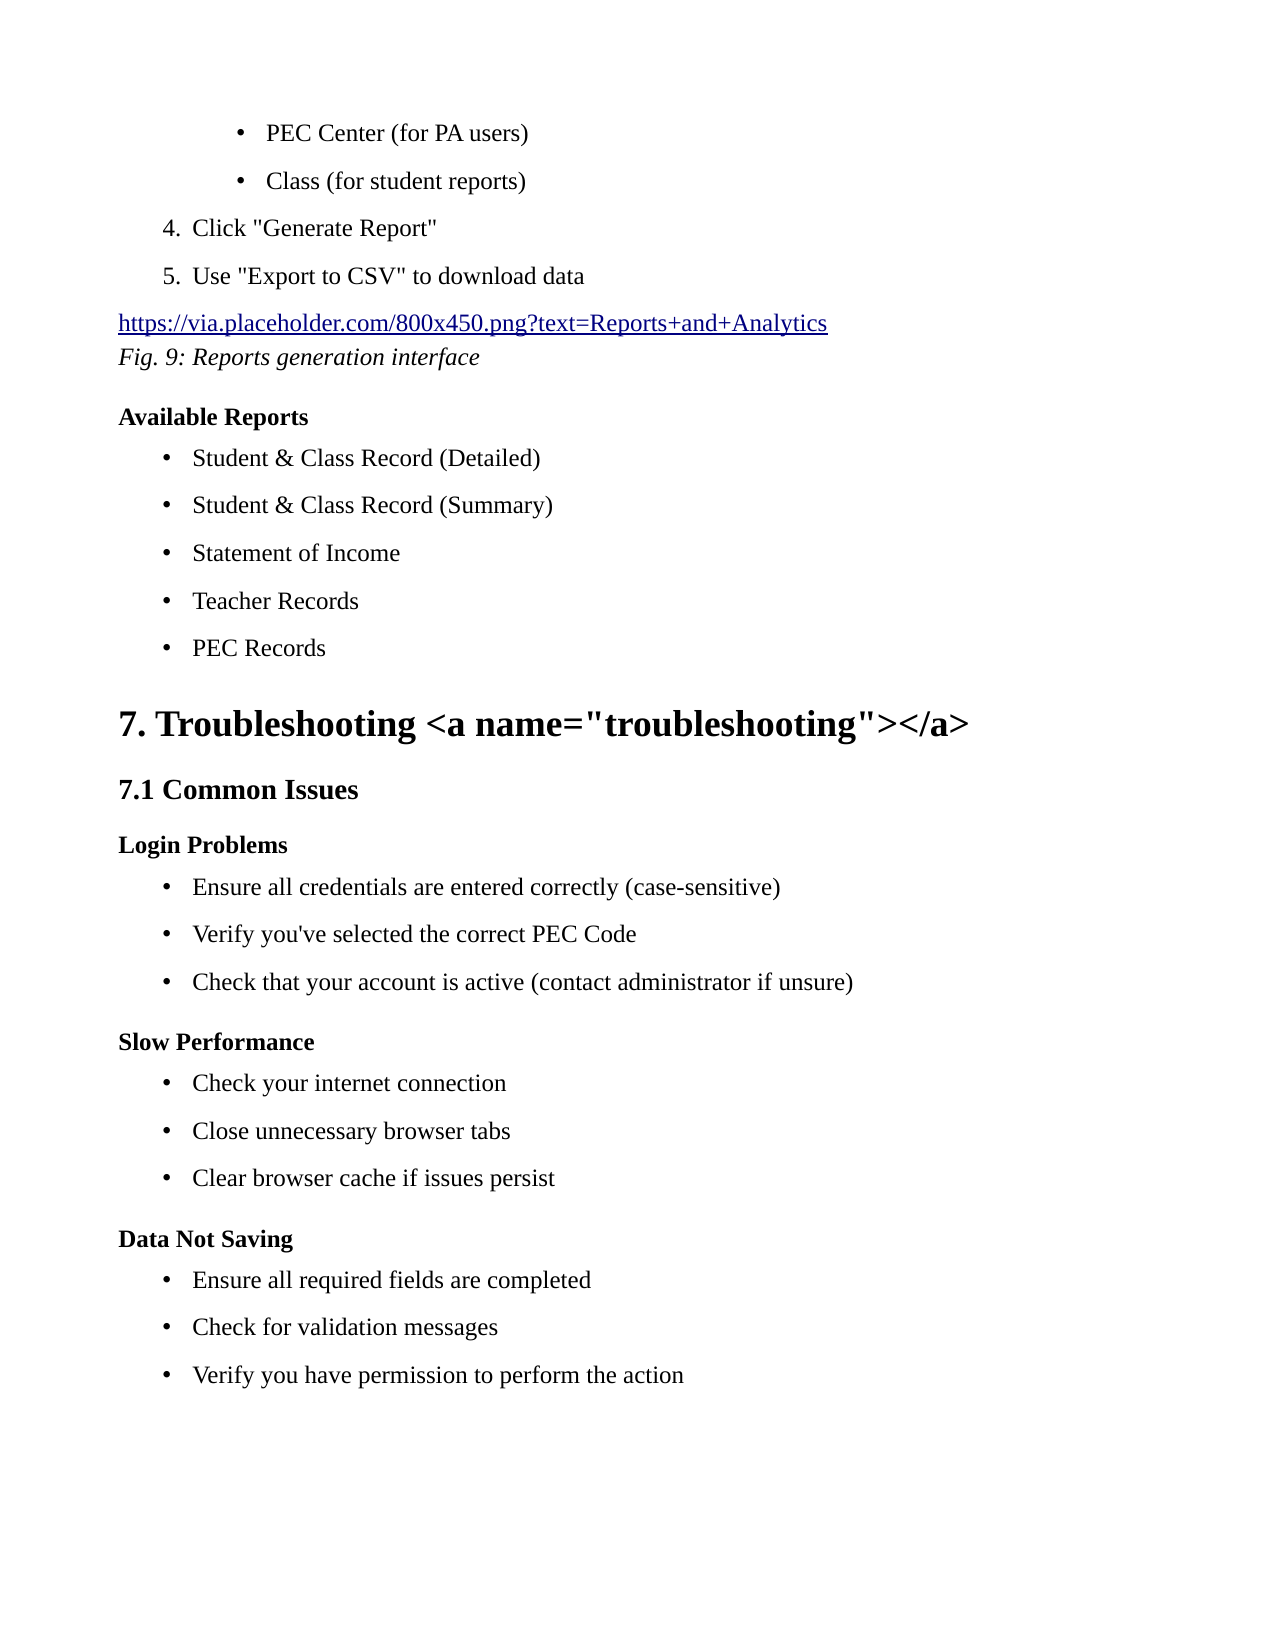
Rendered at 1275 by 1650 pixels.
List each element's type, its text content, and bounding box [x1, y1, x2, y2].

list Clear browser cache if issues persist [162, 1163, 1157, 1192]
list Check your internet connection [162, 1068, 1157, 1097]
subtitle 7.1 Common Issues [118, 772, 1157, 806]
list Student & Class Record (Summary) [162, 491, 1157, 519]
list PEC Records [162, 633, 1157, 662]
list Ensure all required fields are completed [162, 1265, 1157, 1294]
subtitle Login Problems [118, 831, 1157, 859]
list Teacher Records [162, 586, 1157, 614]
list Verify you've selected the correct PEC Code [162, 919, 1157, 948]
list Check that your account is active (contact administrator if unsure) [162, 967, 1157, 996]
list PEC Center (for PA users) [236, 118, 1157, 147]
list Click "Generate Report" [162, 213, 1157, 242]
list Check for validation messages [162, 1312, 1157, 1341]
list Close unnecessary browser tabs [162, 1116, 1157, 1145]
text https://via.placeholder.com/800x450.png?text=Reports+and+Analytics Fig. 9: Reports generation interface [118, 308, 1157, 370]
list Student & Class Record (Detailed) [162, 443, 1157, 472]
list Class (for student reports) [236, 166, 1157, 194]
list Ensure all credentials are entered correctly (case-sensitive) [162, 872, 1157, 901]
subtitle Available Reports [118, 402, 1157, 430]
list Use "Export to CSV" to download data [162, 261, 1157, 290]
list Verify you have permission to perform the action [162, 1360, 1157, 1389]
subtitle Slow Performance [118, 1027, 1157, 1056]
subtitle 7. Troubleshooting <a name="troubleshooting"></a> [118, 702, 1157, 745]
subtitle Data Not Saving [118, 1224, 1157, 1252]
list Statement of Income [162, 538, 1157, 567]
